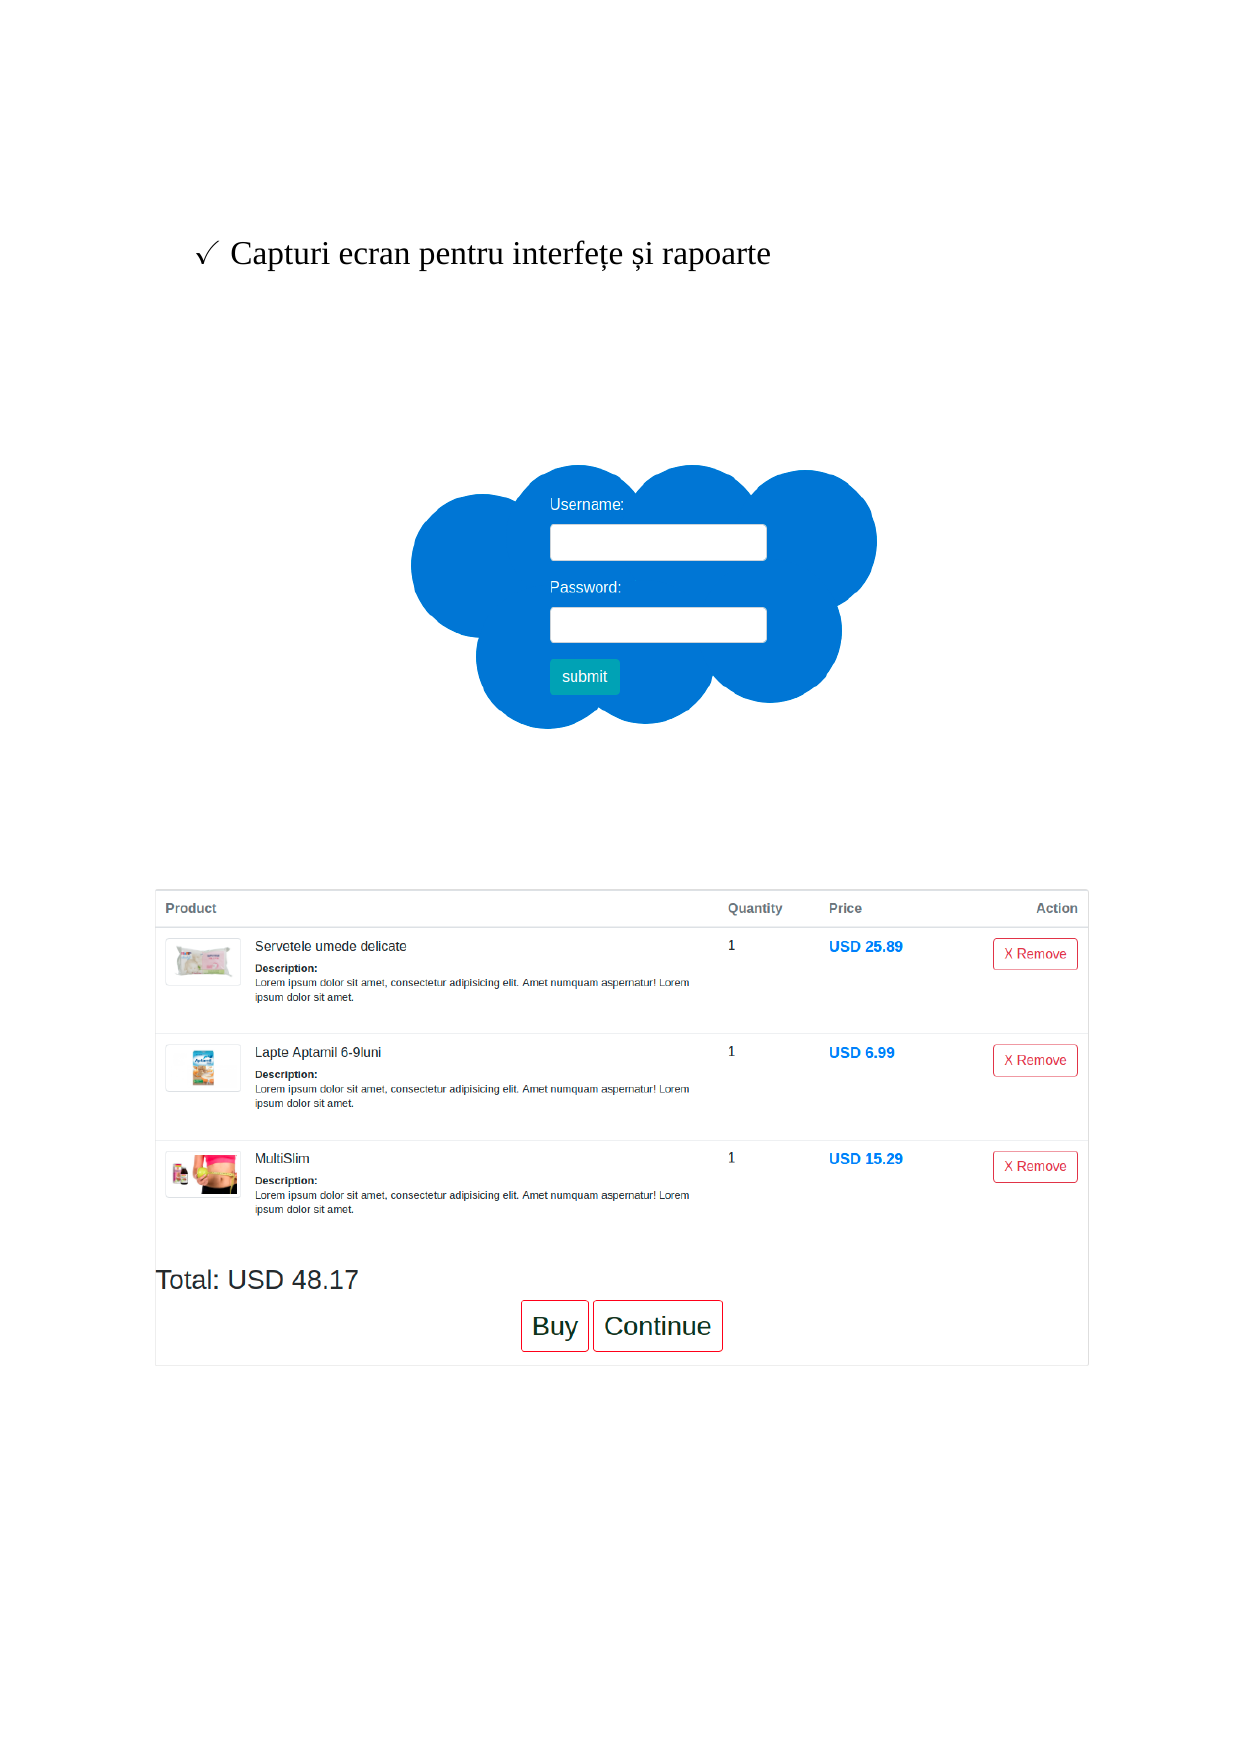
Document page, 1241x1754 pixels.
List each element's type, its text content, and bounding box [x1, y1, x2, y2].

picture [118, 309, 1123, 852]
text ✓ Capturi ecran pentru interfețe și rapoarte [118, 233, 1122, 271]
picture [118, 889, 1123, 1398]
